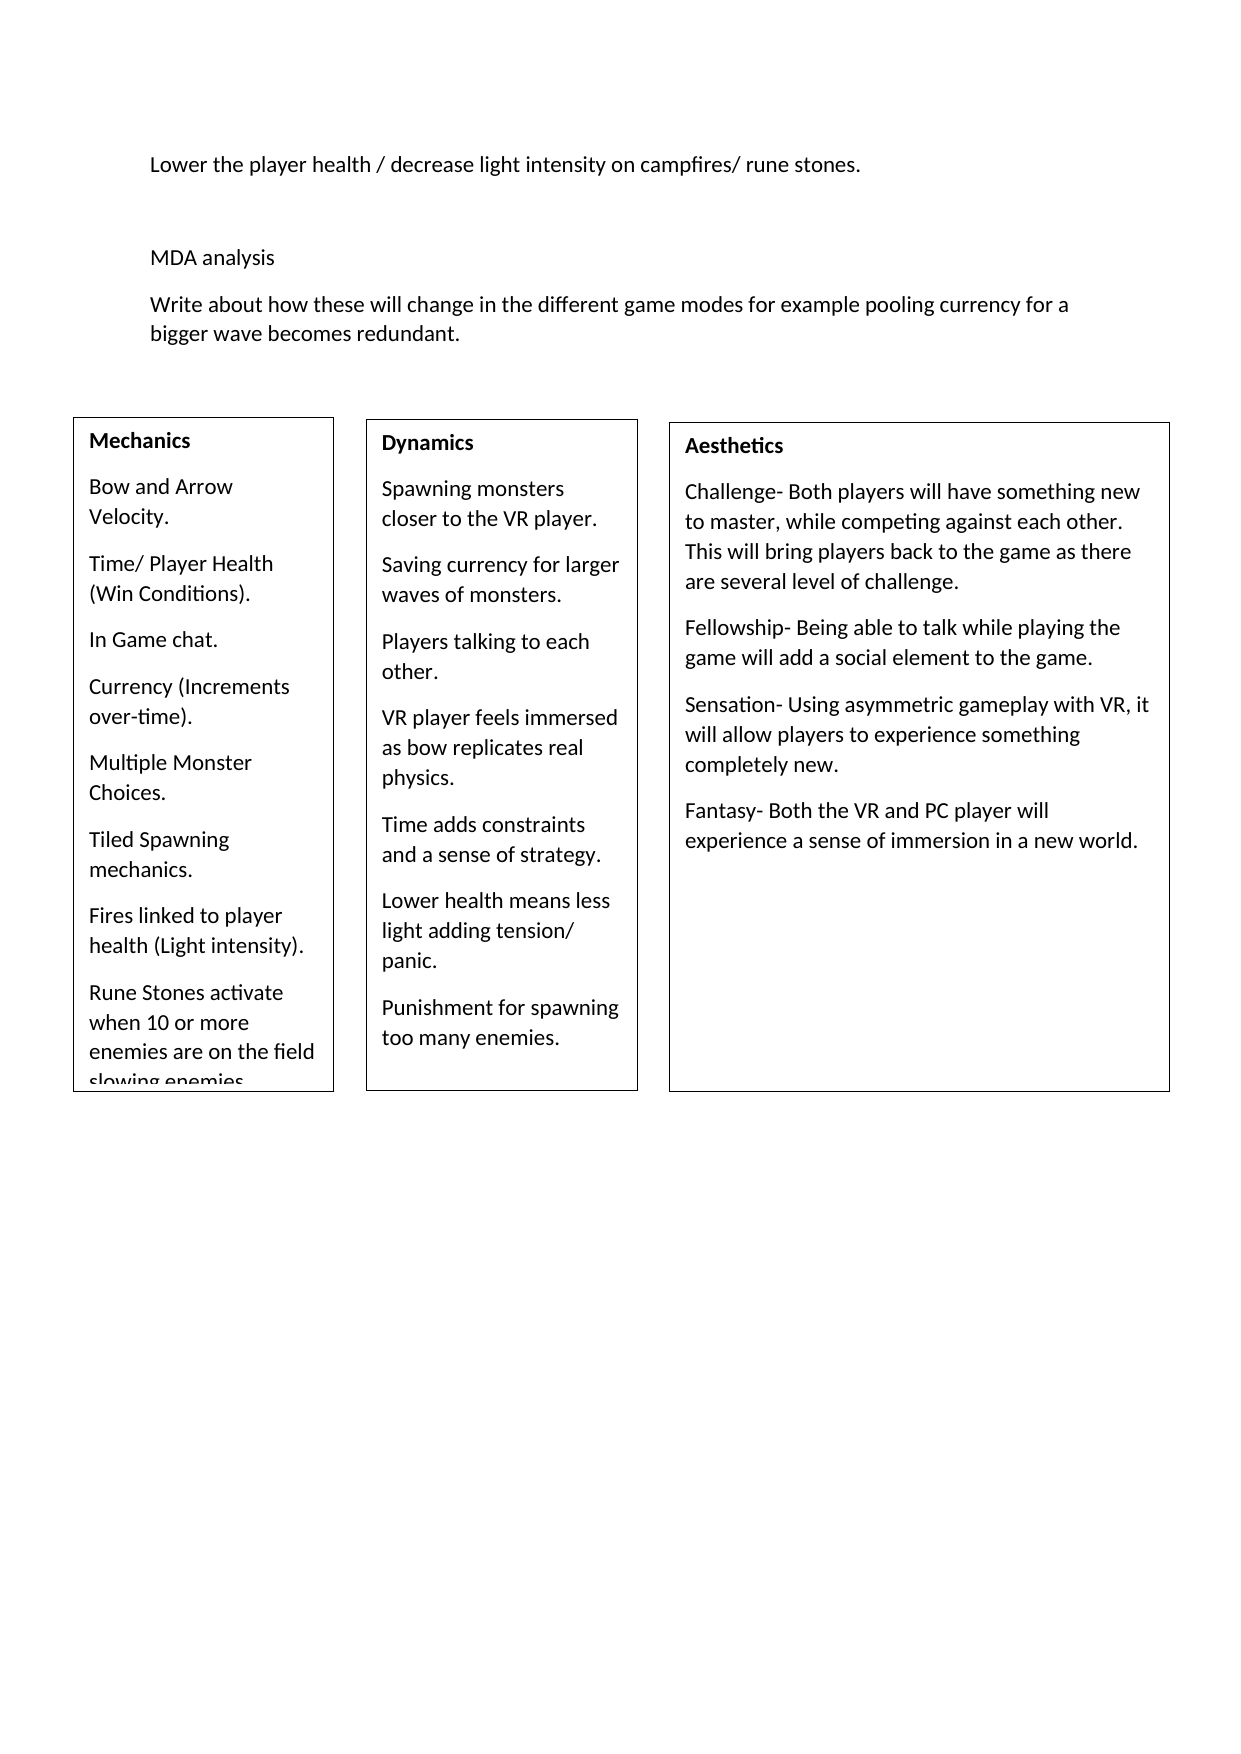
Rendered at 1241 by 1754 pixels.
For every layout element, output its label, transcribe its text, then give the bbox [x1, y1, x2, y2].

text MDA analysis [150, 243, 1090, 271]
text Fantasy- Both the VR and PC player will experience a sense of immersion in a new world. [685, 796, 1154, 854]
text Lower the player health / decrease light intensity on campfires/ rune stones. [150, 150, 1090, 178]
text In Game chat. [89, 625, 318, 653]
text VR player feels immersed as bow replicates real physics. [382, 703, 622, 791]
text Players talking to each other. [382, 627, 622, 685]
text Rune Stones activate when 10 or more enemies are on the field slowing enemies. [89, 978, 318, 1084]
text Aesthetics [685, 431, 1154, 459]
text Mechanics [89, 426, 318, 454]
text Saving currency for larger waves of monsters. [382, 551, 622, 608]
text Currency (Increments over-time). [89, 672, 318, 730]
text Bow and Arrow Velocity. [89, 472, 318, 530]
text Time/ Player Health (Win Conditions). [89, 549, 318, 607]
text Fellowship- Being able to talk while playing the game will add a social element to the game. [685, 613, 1154, 671]
text Fires linked to player health (Light intensity). [89, 901, 318, 959]
text Tiled Spawning mechanics. [89, 825, 318, 883]
text Dynamics [382, 428, 622, 456]
text Spawning monsters closer to the VR player. [382, 474, 622, 532]
text Lower health means less light adding tension/ panic. [382, 886, 622, 974]
text Time adds constraints and a sense of strategy. [382, 810, 622, 868]
text Sensation- Using asymmetric gameplay with VR, it will allow players to experience something completely new. [685, 690, 1154, 778]
text Multiple Monster Choices. [89, 748, 318, 806]
text Challenge- Both players will have something new to master, while competing against each other. This will bring players back to the game as there are several level of challenge. [685, 477, 1154, 595]
text Write about how these will change in the different game modes for example pooling currency for a bigger wave becomes redundant. [150, 290, 1090, 348]
text Punishment for spawning too many enemies. [382, 993, 622, 1051]
